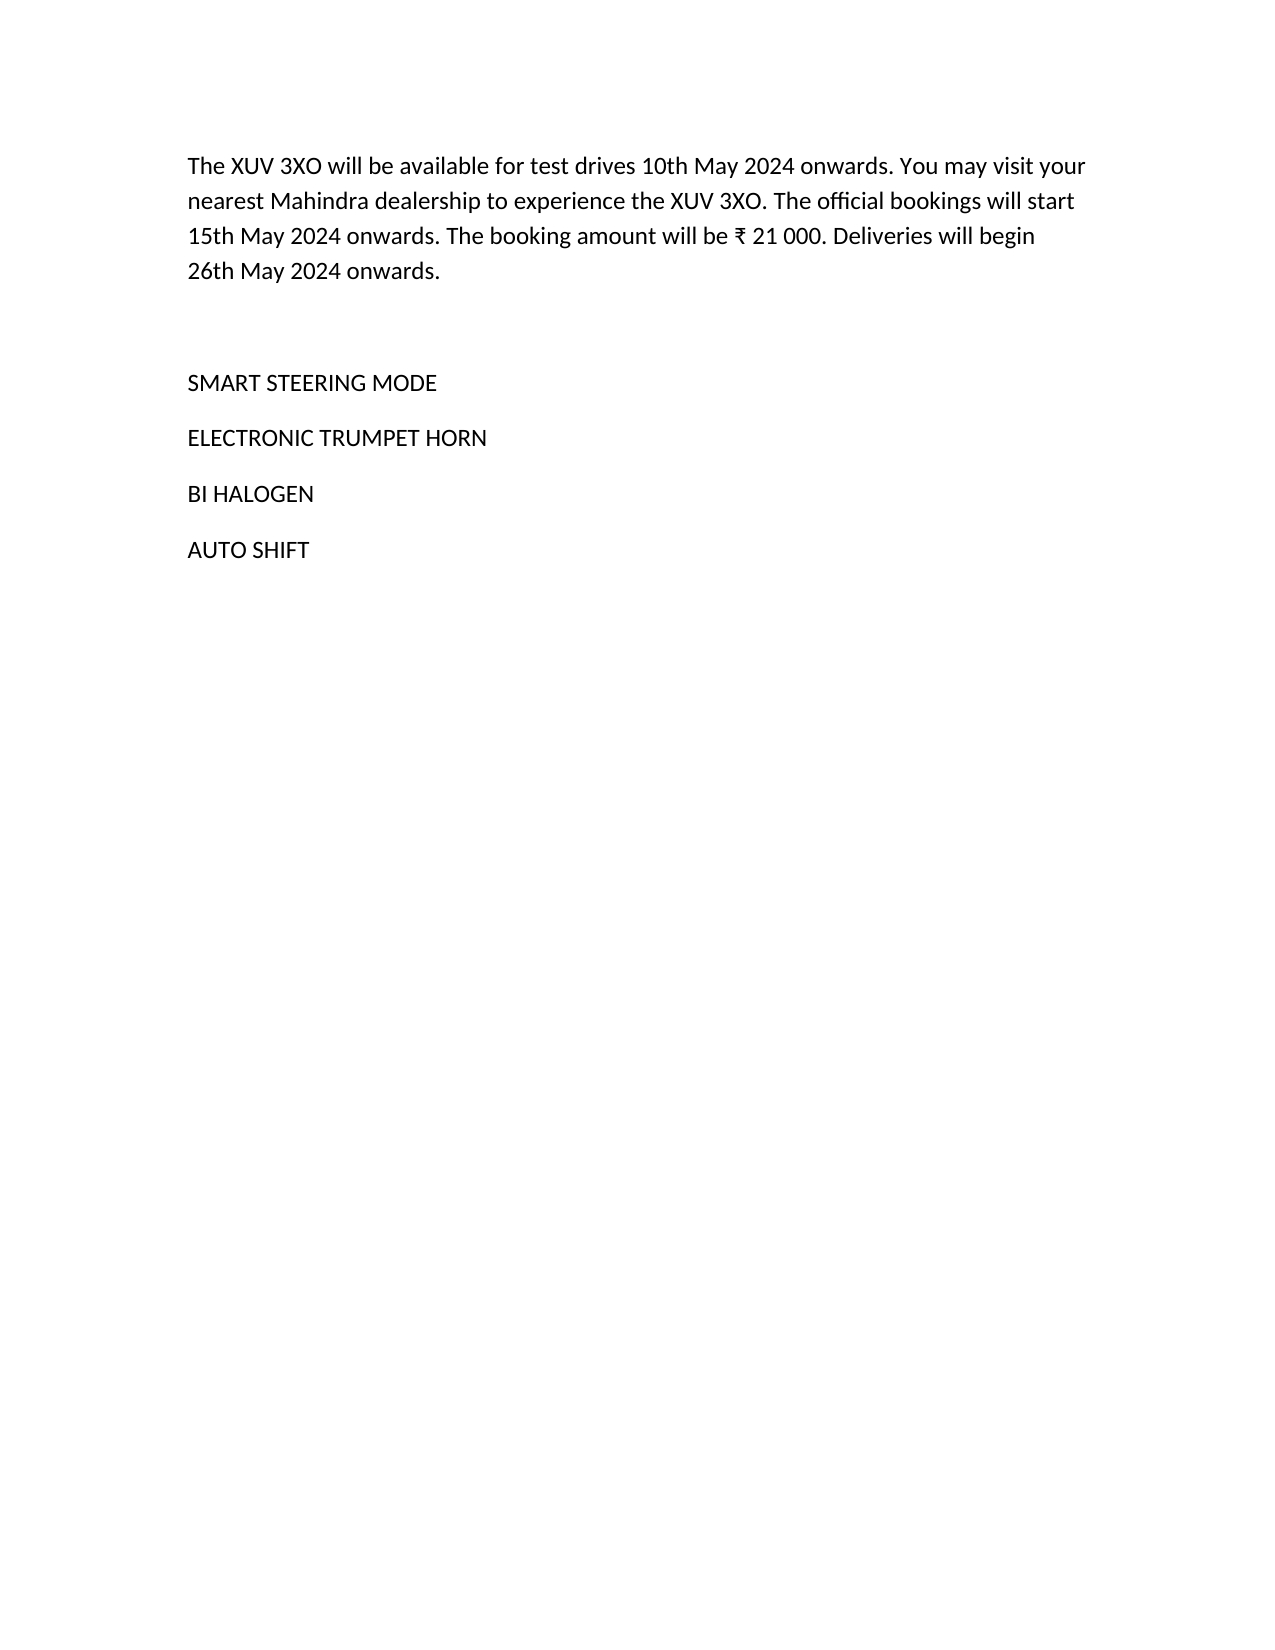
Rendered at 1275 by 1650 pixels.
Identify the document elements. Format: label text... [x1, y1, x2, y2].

text SMART STEERING MODE [187, 367, 1087, 397]
text AUTO SHIFT [187, 534, 1087, 565]
text BI HALOGEN [187, 478, 1087, 509]
text ELECTRONIC TRUMPET HORN [187, 422, 1087, 453]
text The XUV 3XO will be available for test drives 10th May 2024 onwards. You may visit your nearest Mahindra dealership to experience the XUV 3XO. The official bookings will start 15th May 2024 onwards. The booking amount will be ₹ 21 000. Deliveries will begin 26th May 2024 onwards. [187, 150, 1087, 286]
